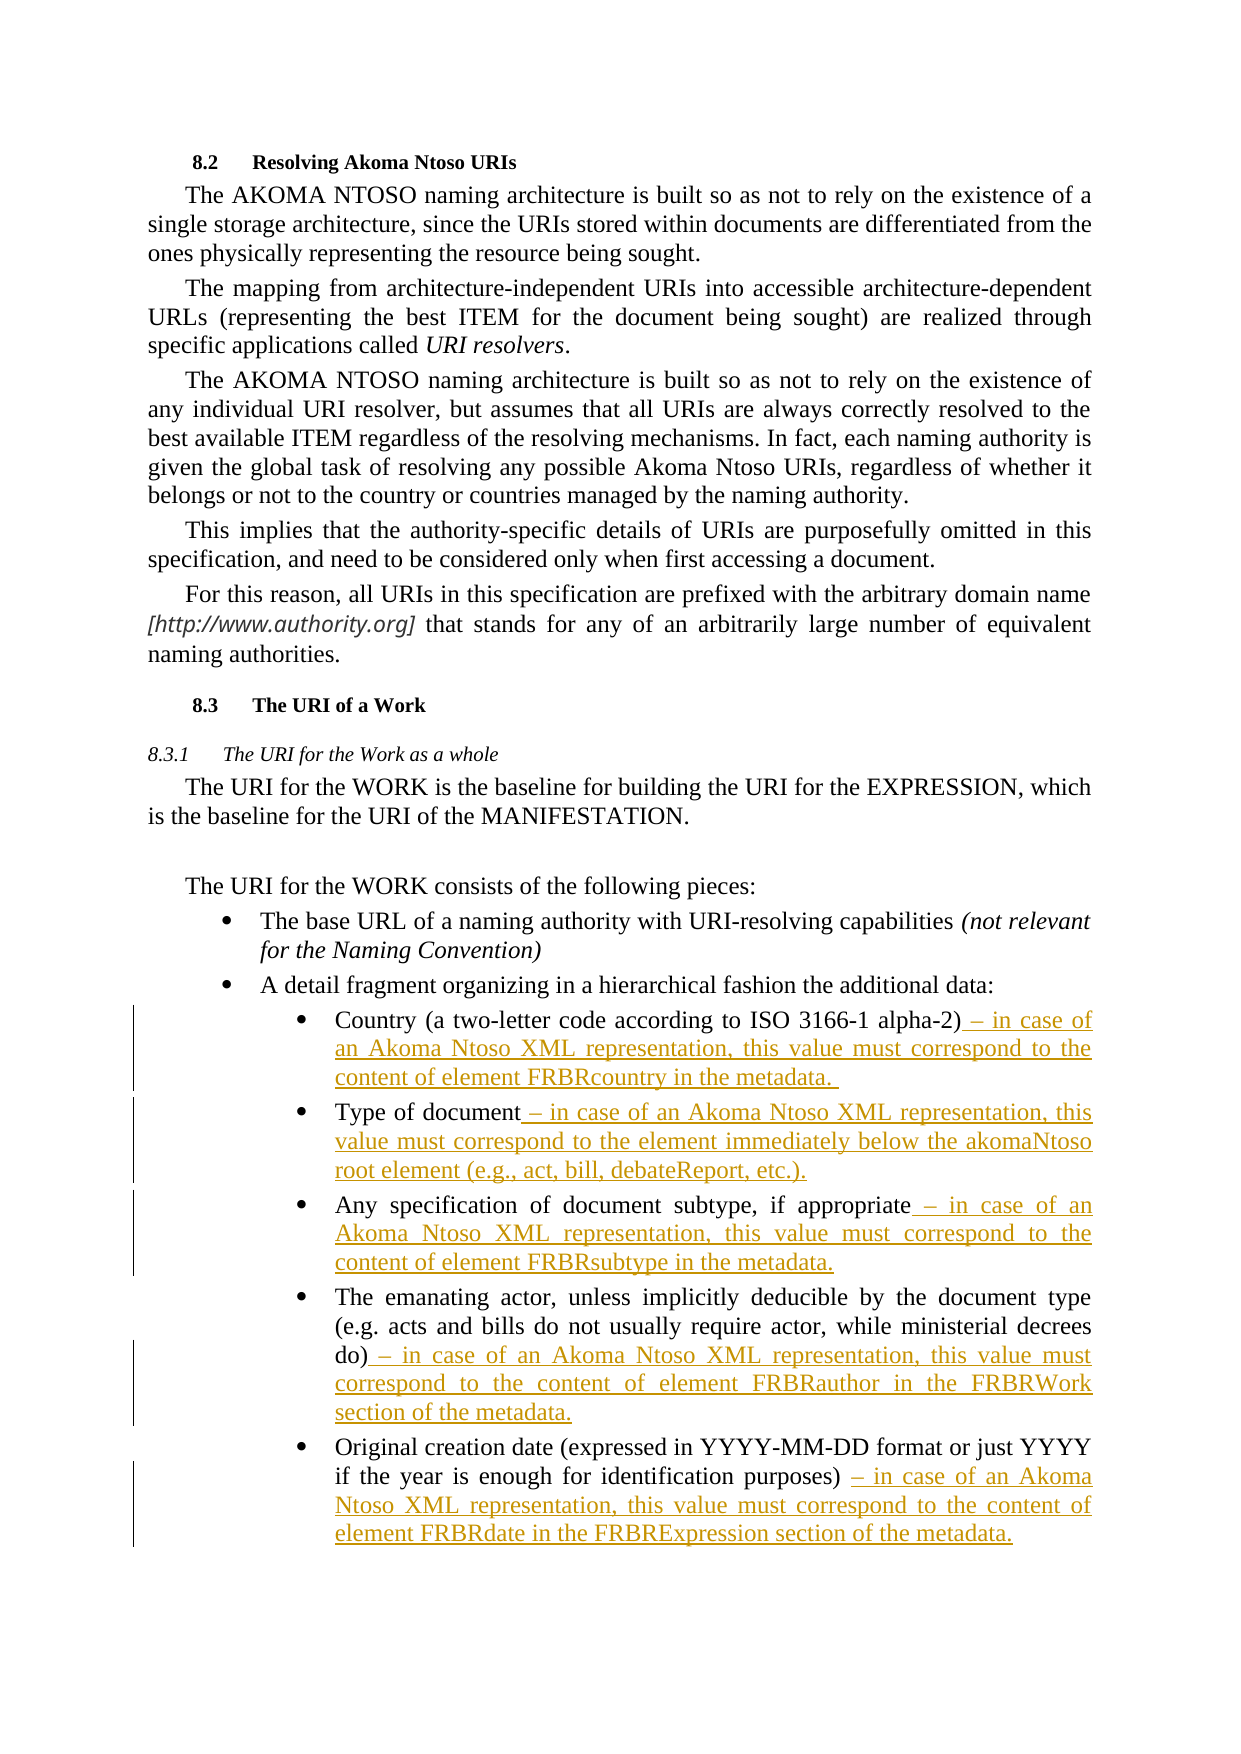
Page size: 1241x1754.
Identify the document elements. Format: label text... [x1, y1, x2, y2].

list The emanating actor, unless implicitly deducible by the document type (e.g. acts and bills do not usually require actor, while ministerial decrees do) – in case of an Akoma Ntoso XML representation, this value must correspond to the content of element FRBRauthor in the FRBRWork section of the metadata. [297, 1282, 1092, 1426]
text The URI for the WORK consists of the following pieces: [185, 871, 1092, 900]
text For this reason, all URIs in this specification are prefixed with the arbitrary domain name [http://www.authority.org] that stands for any of an arbitrarily large number of equivalent naming authorities. [148, 579, 1092, 668]
list Type of document – in case of an Akoma Ntoso XML representation, this value must correspond to the element immediately below the akomaNtoso root element (e.g., act, bill, debateReport, etc.). [297, 1097, 1092, 1183]
list Any specification of document subtype, if appropriate – in case of an Akoma Ntoso XML representation, this value must correspond to the content of element FRBRsubtype in the metadata. [297, 1190, 1092, 1276]
list Country (a two-letter code according to ISO 3166-1 alpha-2) – in case of an Akoma Ntoso XML representation, this value must correspond to the content of element FRBRcountry in the metadata. [297, 1005, 1092, 1091]
subtitle The URI of a Work [192, 693, 1092, 717]
list The base URL of a naming authority with URI-resolving capabilities (not relevant for the Naming Convention) [222, 906, 1092, 963]
list Original creation date (expressed in YYYY-MM-DD format or just YYYY if the year is enough for identification purposes) – in case of an Akoma Ntoso XML representation, this value must correspond to the content of element FRBRdate in the FRBRExpression section of the metadata. [297, 1432, 1092, 1547]
text The AKOMA NTOSO naming architecture is built so as not to rely on the existence of a single storage architecture, since the URIs stored within documents are differentiated from the ones physically representing the resource being sought. [148, 180, 1092, 267]
text The mapping from architecture-independent URIs into accessible architecture-dependent URLs (representing the best ITEM for the document being sought) are realized through specific applications called URI resolvers. [148, 273, 1092, 359]
text The URI for the WORK is the baseline for building the URI for the EXPRESSION, which is the baseline for the URI of the MANIFESTATION. [148, 772, 1092, 830]
text This implies that the authority-specific details of URIs are purposefully omitted in this specification, and need to be considered only when first accessing a document. [148, 515, 1092, 573]
list A detail fragment organizing in a hierarchical fashion the additional data: [222, 970, 1092, 998]
subtitle Resolving Akoma Ntoso URIs [192, 150, 1092, 174]
text The AKOMA NTOSO naming architecture is built so as not to rely on the existence of any individual URI resolver, but assumes that all URIs are always correctly resolved to the best available ITEM regardless of the resolving mechanisms. In fact, each naming authority is given the global task of resolving any possible Akoma Ntoso URIs, regardless of whether it belongs or not to the country or countries managed by the naming authority. [148, 365, 1092, 509]
subtitle The URI for the Work as a whole [148, 742, 1092, 766]
